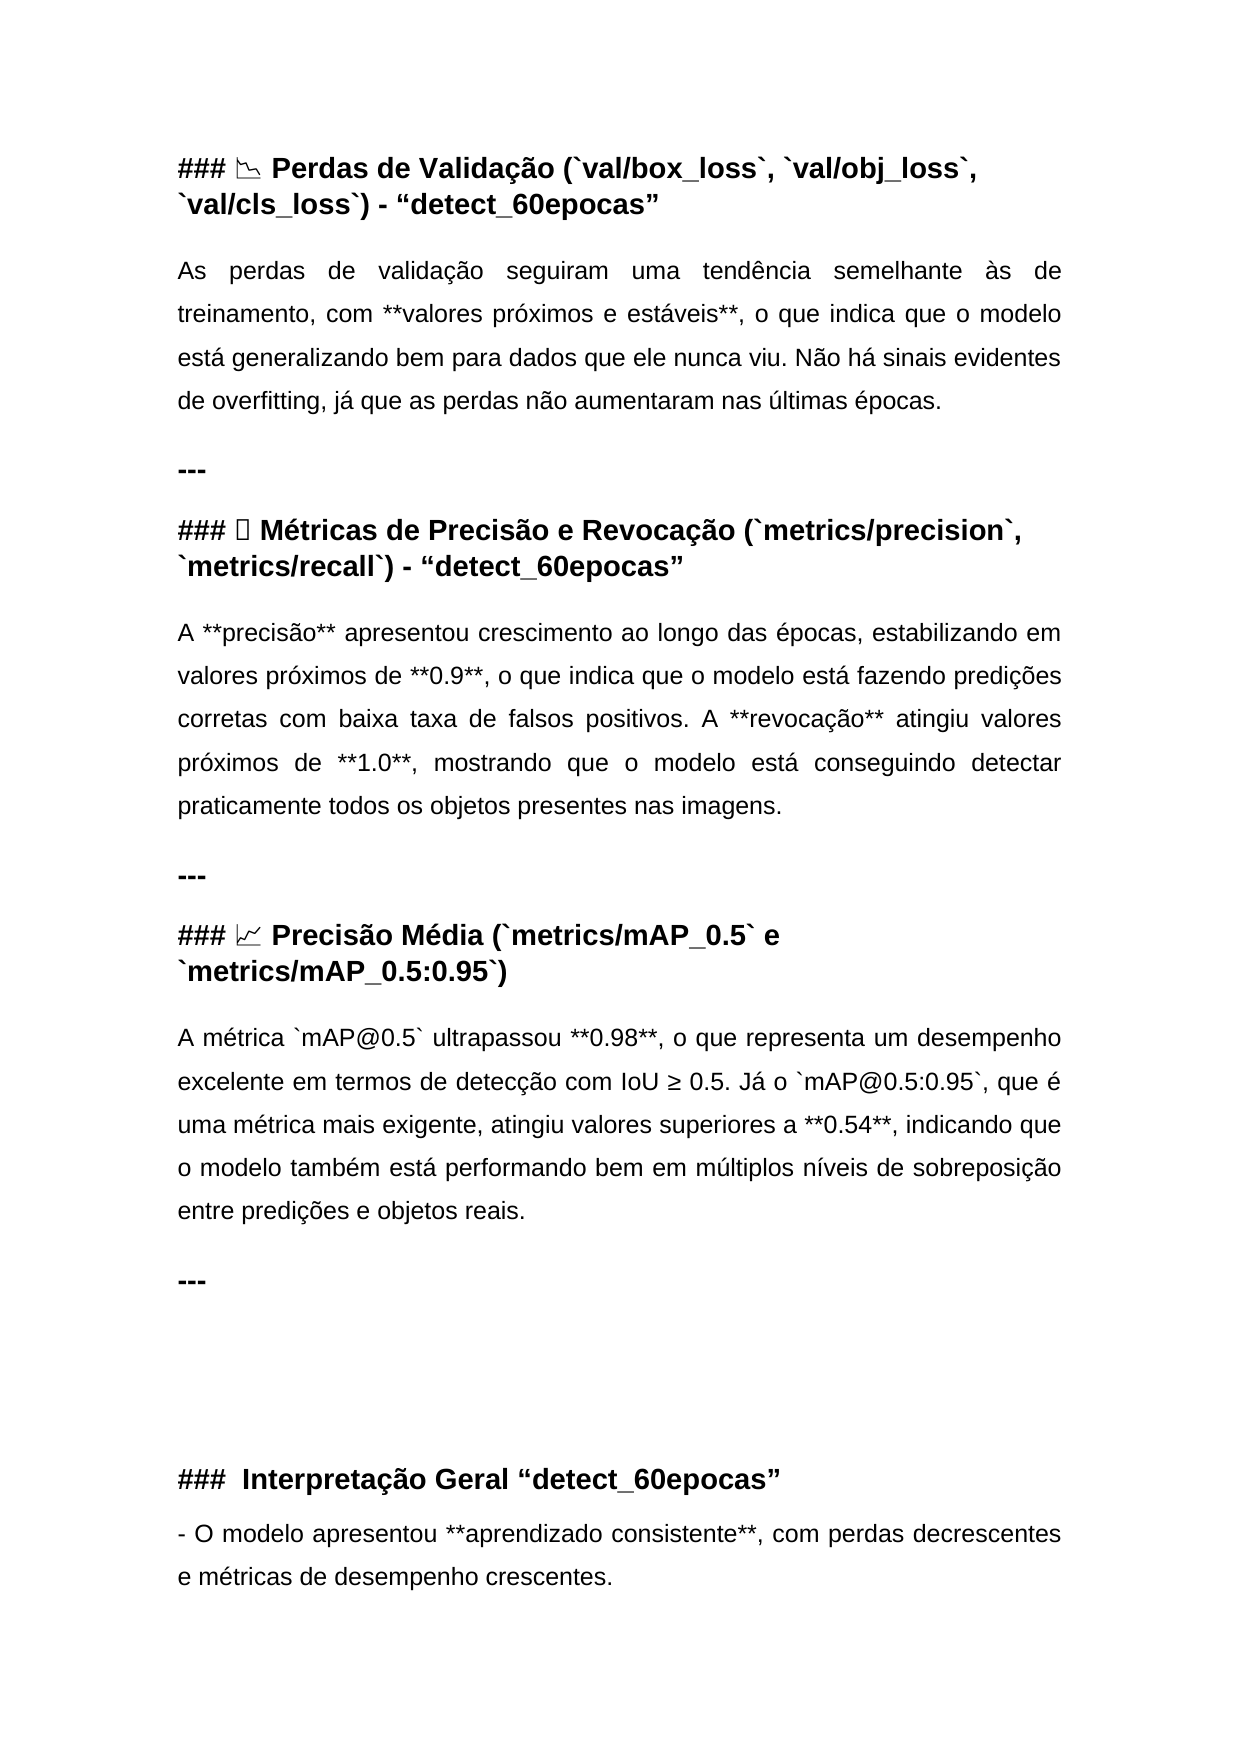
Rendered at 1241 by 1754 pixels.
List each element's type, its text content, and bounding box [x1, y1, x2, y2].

text - O modelo apresentou **aprendizado consistente**, com perdas decrescentes e métricas de desempenho crescentes. [177, 1519, 1063, 1591]
text As perdas de validação seguiram uma tendência semelhante às de treinamento, com **valores próximos e estáveis**, o que indica que o modelo está generalizando bem para dados que ele nunca viu. Não há sinais evidentes de overfitting, já que as perdas não aumentaram nas últimas épocas. [177, 256, 1063, 414]
text ### 📉 Perdas de Validação (`val/box_loss`, `val/obj_loss`, `val/cls_loss`) - “detect_60epocas” [177, 148, 1063, 221]
text --- [177, 452, 1063, 486]
text --- [177, 857, 1063, 891]
text A métrica `mAP@0.5` ultrapassou **0.98**, o que representa um desempenho excelente em termos de detecção com IoU ≥ 0.5. Já o `mAP@0.5:0.95`, que é uma métrica mais exigente, atingiu valores superiores a **0.54**, indicando que o modelo também está performando bem em múltiplos níveis de sobreposição entre predições e objetos reais. [177, 1023, 1063, 1224]
text A **precisão** apresentou crescimento ao longo das épocas, estabilizando em valores próximos de **0.9**, o que indica que o modelo está fazendo predições corretas com baixa taxa de falsos positivos. A **revocação** atingiu valores próximos de **1.0**, mostrando que o modelo está conseguindo detectar praticamente todos os objetos presentes nas imagens. [177, 618, 1063, 819]
text ### 🎯 Métricas de Precisão e Revocação (`metrics/precision`, `metrics/recall`) - “detect_60epocas” [177, 509, 1063, 583]
text ### Interpretação Geral “detect_60epocas” [177, 1462, 1063, 1495]
text ### 📈 Precisão Média (`metrics/mAP_0.5` e `metrics/mAP_0.5:0.95`) [177, 915, 1063, 988]
text --- [177, 1263, 1063, 1296]
